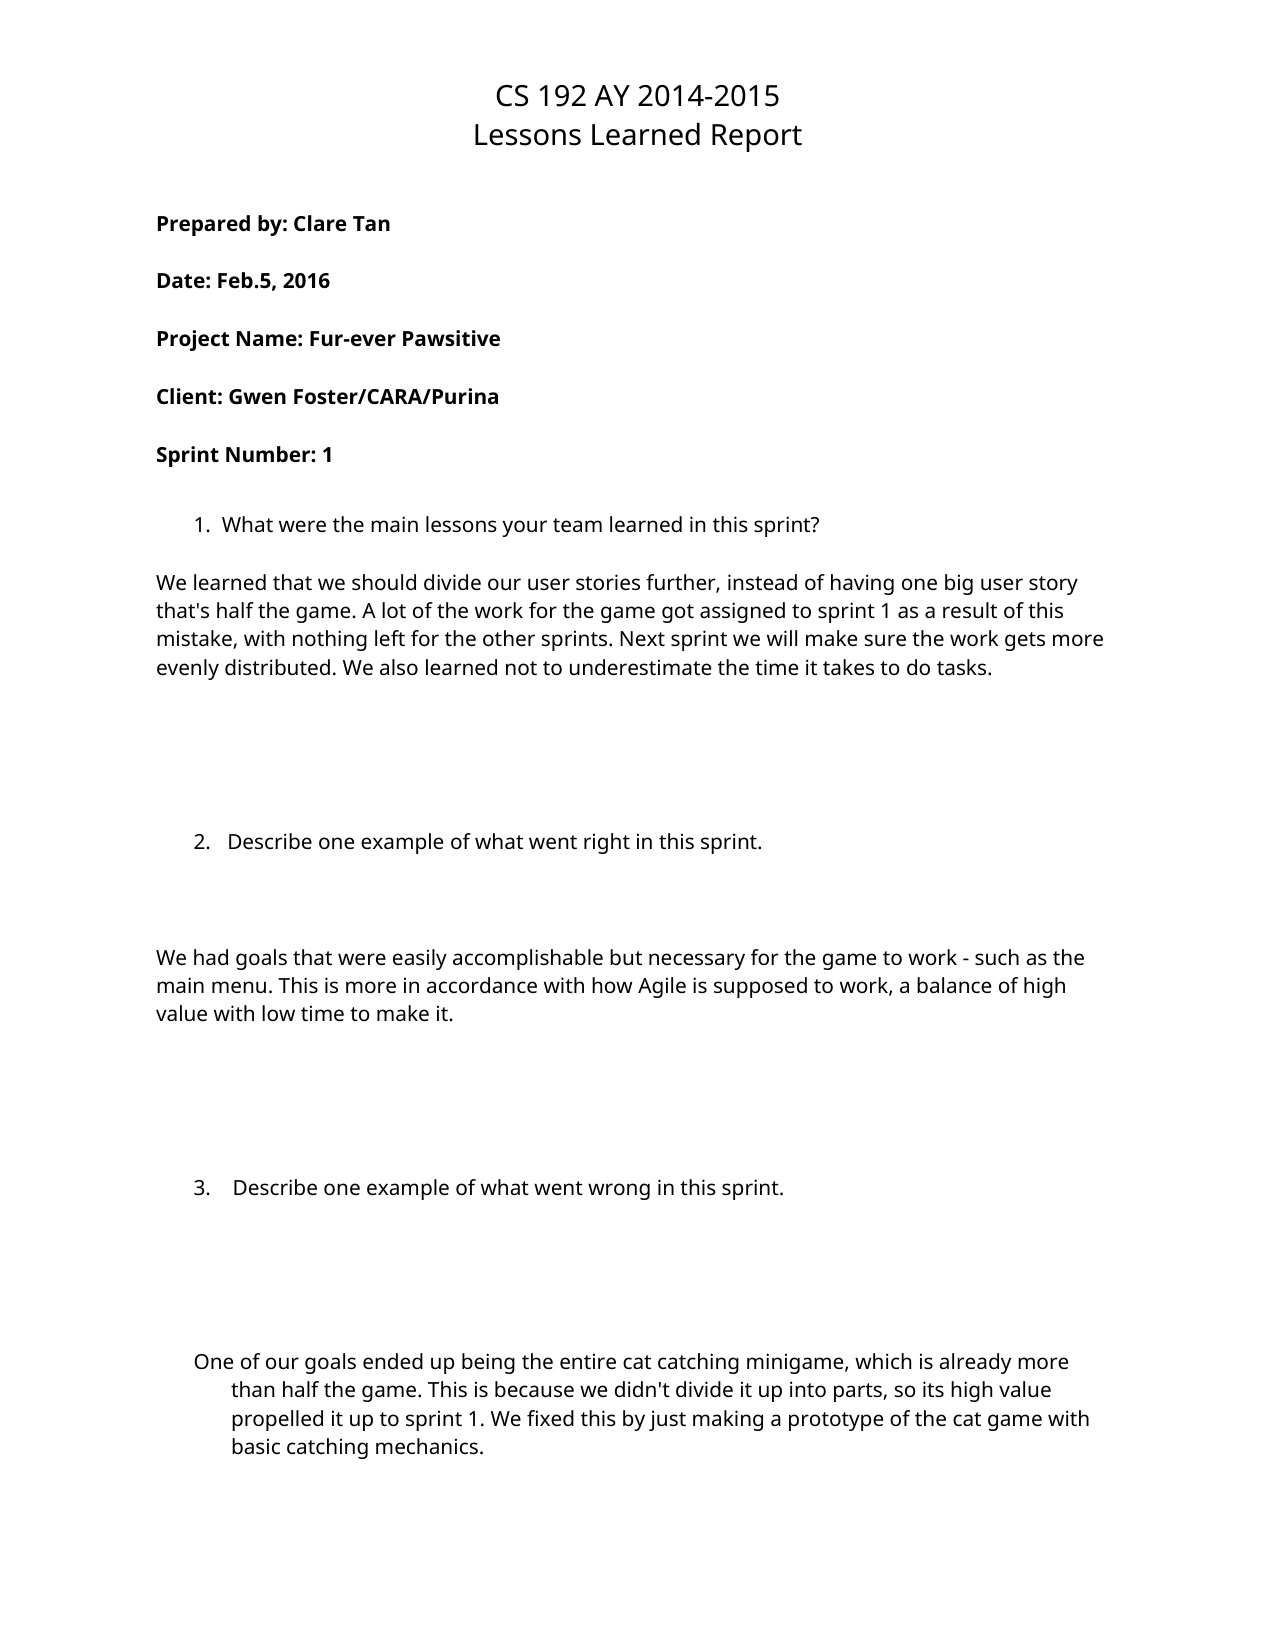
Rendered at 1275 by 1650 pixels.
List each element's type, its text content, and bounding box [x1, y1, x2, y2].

table_cell 1. What were the main lessons your team learned in this sprint? We learned that we should divide our user stories further, instead of having one big user story that's half the game. A lot of the work for the game got assigned to sprint 1 as a result of this mistake, with nothing left for the other sprints. Next sprint we will make sure the work gets more evenly distributed. We also learned not to underestimate the time it takes to do tasks. 2. Describe one example of what went right in this sprint. We had goals that were easily accomplishable but necessary for the game to work - such as the main menu. This is more in accordance with how Agile is supposed to work, a balance of high value with low time to make it. 3. Describe one example of what went wrong in this sprint. One of our goals ended up being the entire cat catching minigame, which is already more than half the game. This is because we didn't divide it up into parts, so its high value propelled it up to sprint 1. We fixed this by just making a prototype of the cat game with basic catching mechanics. [150, 504, 1125, 1554]
table_header Prepared by: Clare Tan Date: Feb.5, 2016 Project Name: Fur-ever Pawsitive Client: Gwen Foster/CARA/Purina Sprint Number: 1 [150, 203, 1125, 504]
text Lessons Learned Report [150, 115, 1125, 154]
text CS 192 AY 2014-2015 [150, 75, 1125, 115]
